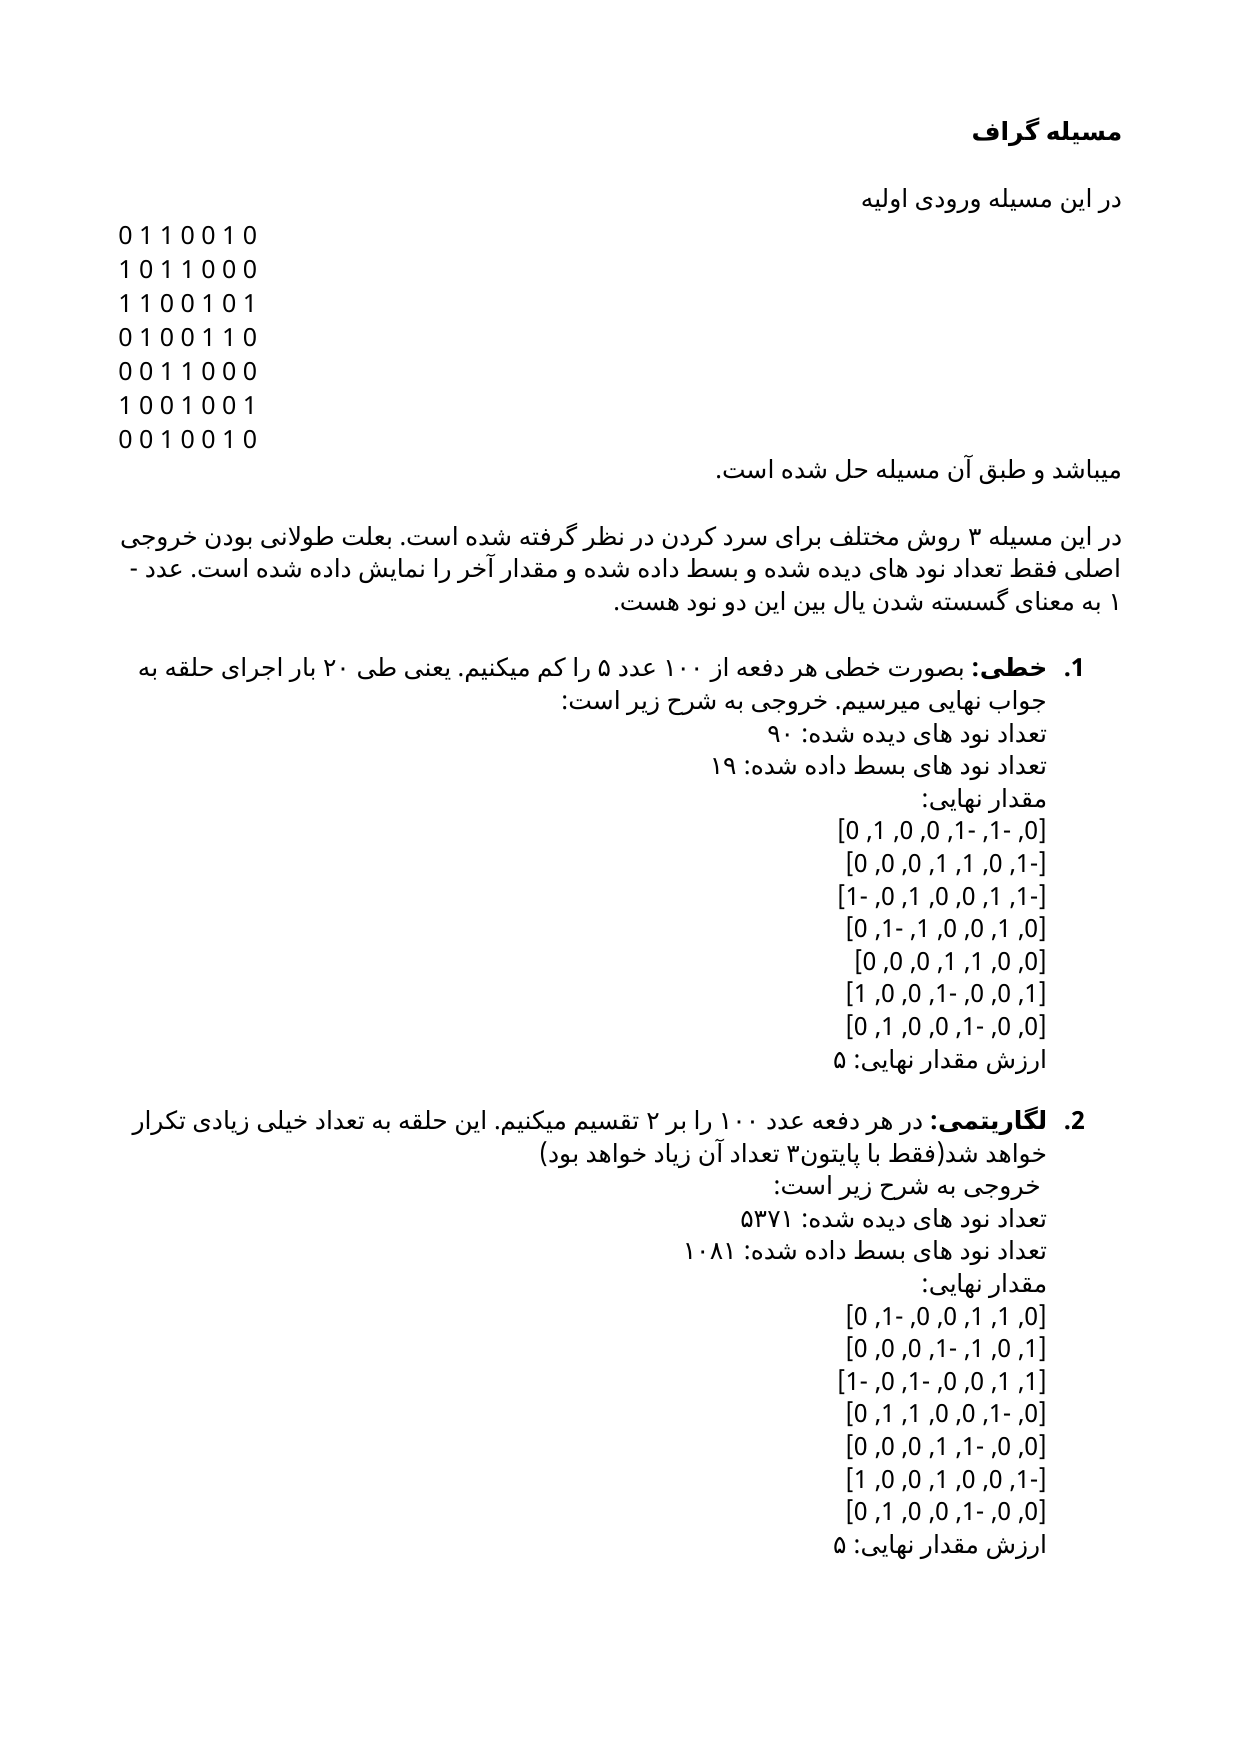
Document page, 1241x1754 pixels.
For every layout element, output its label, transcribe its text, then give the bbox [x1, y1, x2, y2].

list خطی: بصورت خطی هر دفعه از ۱۰۰ عدد ۵ را کم میکنیم. یعنی طی ۲۰ بار اجرای حلقه به جواب نهایی میرسیم. خروجی به شرح زیر است: تعداد نود های دیده شده: ۹۰ تعداد نود های بسط داده شده: ۱۹ مقدار نهایی: [0, -1, -1, 0, 0, 1, 0] [-1, 0, 1, 1, 0, 0, 0] [-1, 1, 0, 0, 1, 0, -1] [0, 1, 0, 0, 1, -1, 0] [0, 0, 1, 1, 0, 0, 0] [1, 0, 0, -1, 0, 0, 1] [0, 0, -1, 0, 0, 1, 0] ارزش مقدار نهایی: ۵ [118, 654, 1084, 1107]
text 0 0 1 1 0 0 0 [118, 354, 1122, 388]
text 0 1 0 0 1 1 0 [118, 319, 1122, 354]
text مسیله گراف [118, 118, 1122, 151]
text 1 0 1 1 0 0 0 [118, 251, 1122, 286]
list لگاریتمی: در هر دفعه عدد ۱۰۰ را بر ۲ تقسیم میکنیم. این حلقه به تعداد خیلی زیادی تکرار خواهد شد(فقط با پایتون۳ تعداد آن زیاد خواهد بود) خروجی به شرح زیر است: تعداد نود های دیده شده: ۵۳۷۱ تعداد نود های بسط داده شده: ۱۰۸۱ مقدار نهایی: [0, 1, 1, 0, 0, -1, 0] [1, 0, 1, -1, 0, 0, 0] [1, 1, 0, 0, -1, 0, -1] [0, -1, 0, 0, 1, 1, 0] [0, 0, -1, 1, 0, 0, 0] [-1, 0, 0, 1, 0, 0, 1] [0, 0, -1, 0, 0, 1, 0] ارزش مقدار نهایی: ۵ [118, 1107, 1084, 1592]
text 1 1 0 0 1 0 1 [118, 286, 1122, 319]
text میباشد و طبق آن مسیله حل شده است. [118, 456, 1122, 488]
text 0 1 1 0 0 1 0 [118, 217, 1122, 251]
text 1 0 0 1 0 0 1 [118, 388, 1122, 422]
text در این مسیله ورودی اولیه [118, 185, 1122, 217]
text در این مسیله ۳ روش مختلف برای سرد کردن در نظر گرفته شده است. بعلت طولانی بودن خروجی اصلی فقط تعداد نود های دیده شده و بسط داده شده و مقدار آخر را نمایش داده شده است. عدد -۱ به معنای گسسته شدن یال بین این دو نود هست. [118, 522, 1122, 620]
text 0 0 1 0 0 1 0 [118, 422, 1122, 456]
